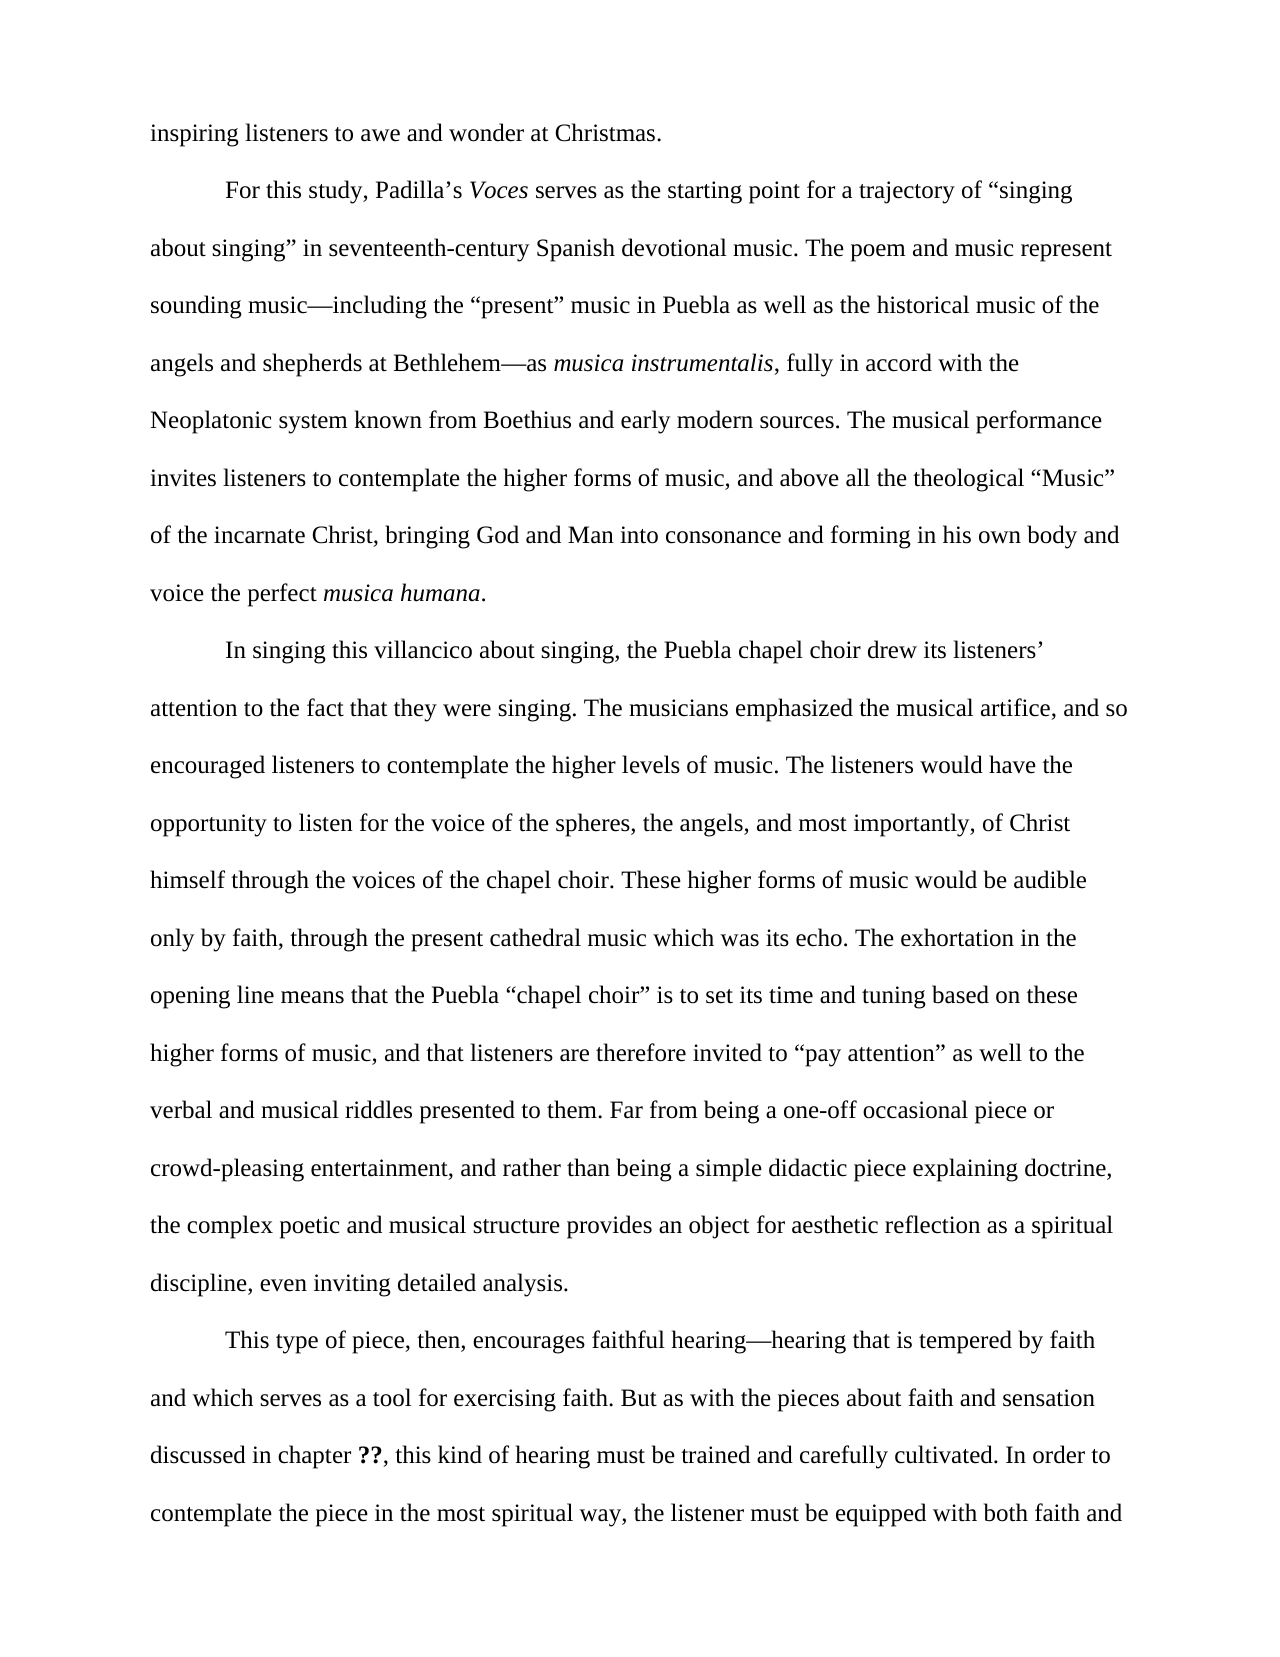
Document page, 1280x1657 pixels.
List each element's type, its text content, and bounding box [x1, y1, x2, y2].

text inspiring listeners to awe and wonder at Christmas. [150, 118, 1130, 147]
text For this study, Padilla’s Voces serves as the starting point for a trajectory of “singing about singing” in seventeenth-century Spanish devotional music. The poem and music represent sounding music—including the “present” music in Puebla as well as the historical music of the angels and shepherds at Bethlehem—as musica instrumentalis, fully in accord with the Neoplatonic system known from Boethius and early modern sources. The musical performance invites listeners to contemplate the higher forms of music, and above all the theological “Music” of the incarnate Christ, bringing God and Man into consonance and forming in his own body and voice the perfect musica humana. [150, 176, 1130, 607]
text This type of piece, then, encourages faithful hearing—hearing that is tempered by faith and which serves as a tool for exercising faith. But as with the pieces about faith and sensation discussed in chapter ??, this kind of hearing must be trained and carefully cultivated. In order to contemplate the piece in the most spiritual way, the listener must be equipped with both faith and [150, 1326, 1130, 1527]
text In singing this villancico about singing, the Puebla chapel choir drew its listeners’ attention to the fact that they were singing. The musicians emphasized the musical artifice, and so encouraged listeners to contemplate the higher levels of music. The listeners would have the opportunity to listen for the voice of the spheres, the angels, and most importantly, of Christ himself through the voices of the chapel choir. These higher forms of music would be audible only by faith, through the present cathedral music which was its echo. The exhortation in the opening line means that the Puebla “chapel choir” is to set its time and tuning based on these higher forms of music, and that listeners are therefore invited to “pay attention” as well to the verbal and musical riddles presented to them. Far from being a one-off occasional piece or crowd-pleasing entertainment, and rather than being a simple didactic piece explaining doctrine, the complex poetic and musical structure provides an object for aesthetic reflection as a spiritual discipline, even inviting detailed analysis. [150, 636, 1130, 1297]
